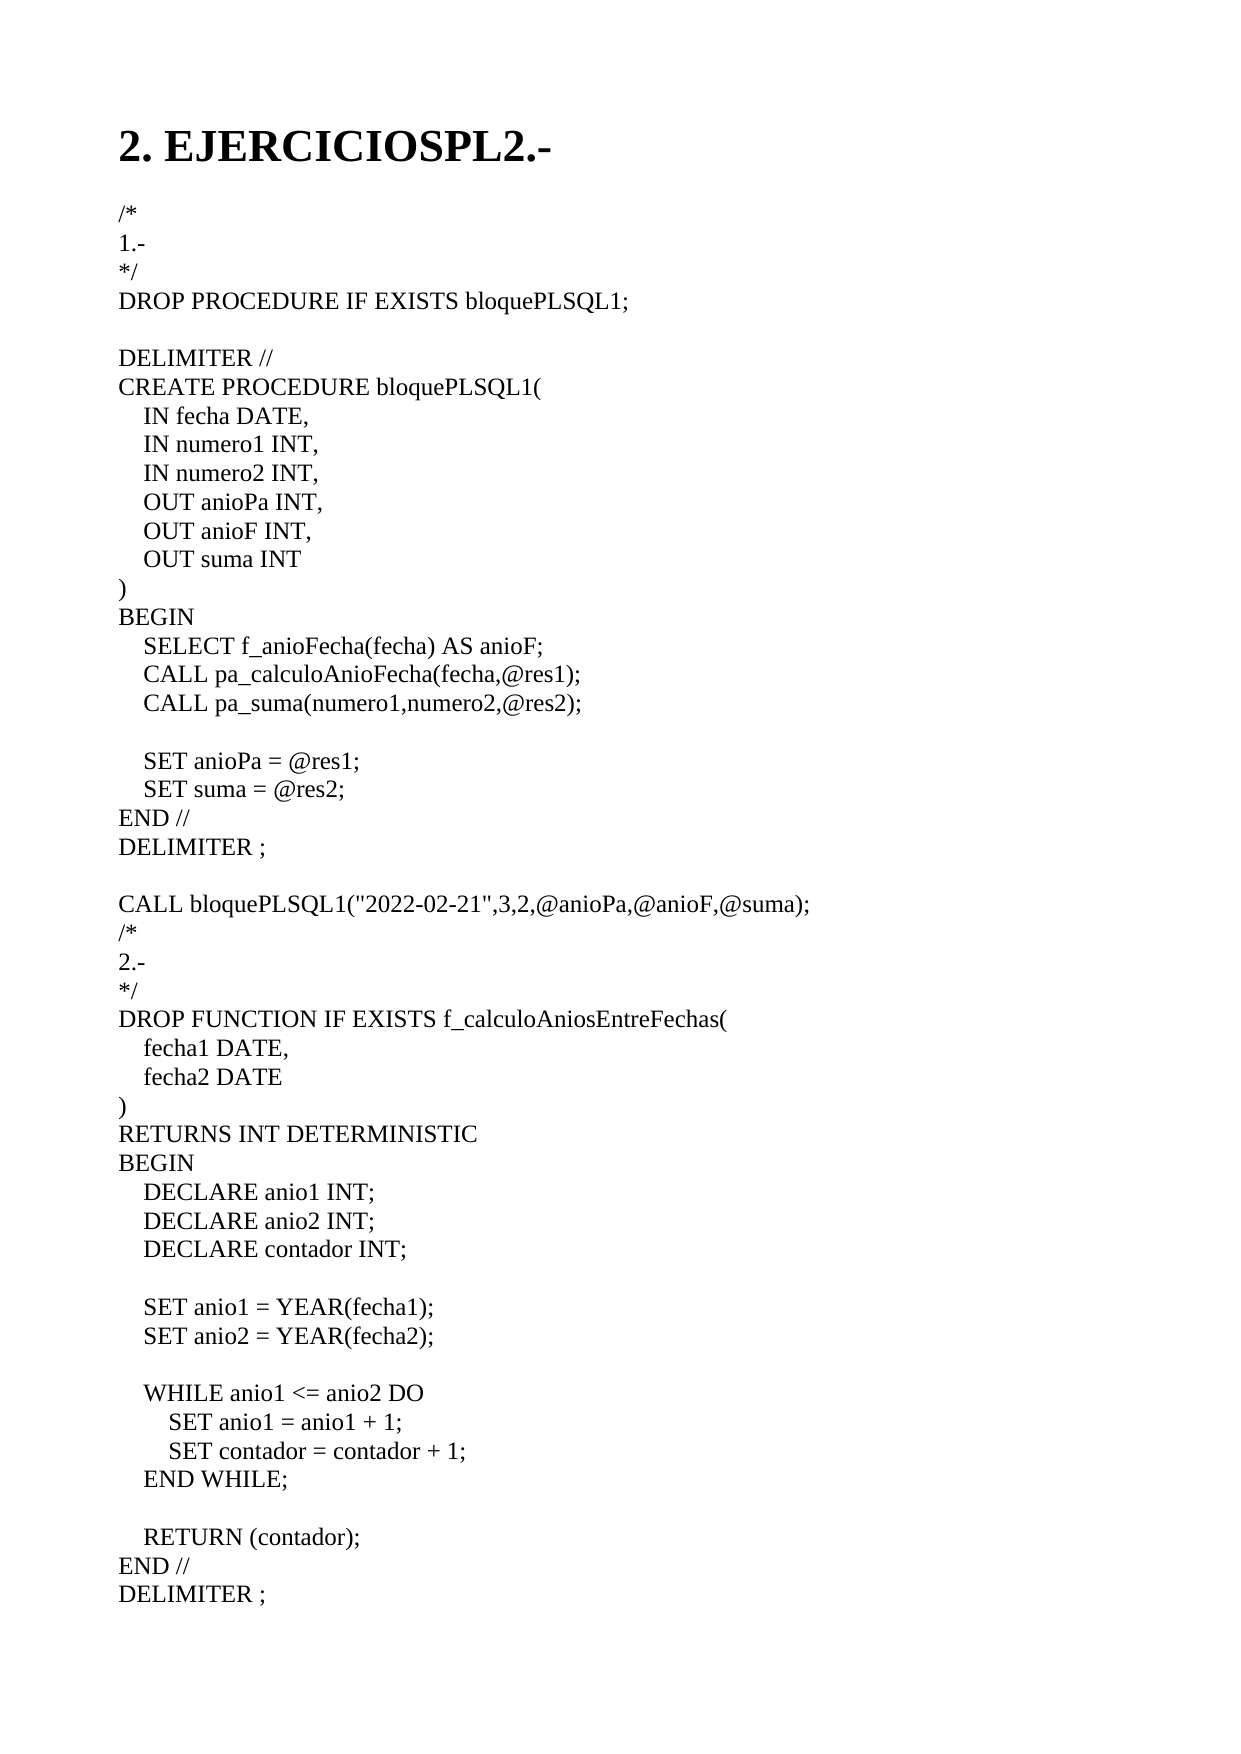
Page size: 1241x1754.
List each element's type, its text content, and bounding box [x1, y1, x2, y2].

text DELIMITER ; [118, 832, 1122, 861]
text ) [118, 573, 1122, 602]
text BEGIN [118, 602, 1122, 631]
text OUT anioPa INT, [118, 487, 1122, 516]
text IN fecha DATE, [118, 401, 1122, 429]
text SET suma = @res2; [118, 774, 1122, 803]
text */ [118, 257, 1122, 286]
text DELIMITER // [118, 343, 1122, 372]
text */ [118, 976, 1122, 1004]
text SET anio1 = YEAR(fecha1); [118, 1292, 1122, 1321]
text 2. EJERCICIOSPL2.- [118, 118, 1122, 171]
text CALL pa_calculoAnioFecha(fecha,@res1); [118, 659, 1122, 688]
text /* [118, 199, 1122, 228]
text 1.- [118, 228, 1122, 257]
text SET contador = contador + 1; [118, 1436, 1122, 1464]
text END WHILE; [118, 1464, 1122, 1493]
text RETURN (contador); [118, 1522, 1122, 1551]
text DECLARE contador INT; [118, 1234, 1122, 1263]
text DECLARE anio2 INT; [118, 1206, 1122, 1234]
text CALL bloquePLSQL1("2022-02-21",3,2,@anioPa,@anioF,@suma); [118, 889, 1122, 918]
text RETURNS INT DETERMINISTIC [118, 1119, 1122, 1148]
text END // [118, 1551, 1122, 1579]
text SELECT f_anioFecha(fecha) AS anioF; [118, 631, 1122, 659]
text 2.- [118, 947, 1122, 976]
text DECLARE anio1 INT; [118, 1177, 1122, 1206]
text OUT anioF INT, [118, 516, 1122, 544]
text /* [118, 918, 1122, 947]
text DROP PROCEDURE IF EXISTS bloquePLSQL1; [118, 286, 1122, 314]
text SET anio2 = YEAR(fecha2); [118, 1321, 1122, 1349]
text WHILE anio1 <= anio2 DO [118, 1378, 1122, 1407]
text IN numero1 INT, [118, 429, 1122, 458]
text IN numero2 INT, [118, 458, 1122, 487]
text DROP FUNCTION IF EXISTS f_calculoAniosEntreFechas( [118, 1004, 1122, 1033]
text fecha1 DATE, [118, 1033, 1122, 1062]
text BEGIN [118, 1148, 1122, 1177]
text CALL pa_suma(numero1,numero2,@res2); [118, 688, 1122, 717]
text OUT suma INT [118, 544, 1122, 573]
text SET anioPa = @res1; [118, 746, 1122, 774]
text fecha2 DATE [118, 1062, 1122, 1091]
text CREATE PROCEDURE bloquePLSQL1( [118, 372, 1122, 401]
text ) [118, 1091, 1122, 1119]
text SET anio1 = anio1 + 1; [118, 1407, 1122, 1436]
text END // [118, 803, 1122, 832]
text DELIMITER ; [118, 1579, 1122, 1608]
